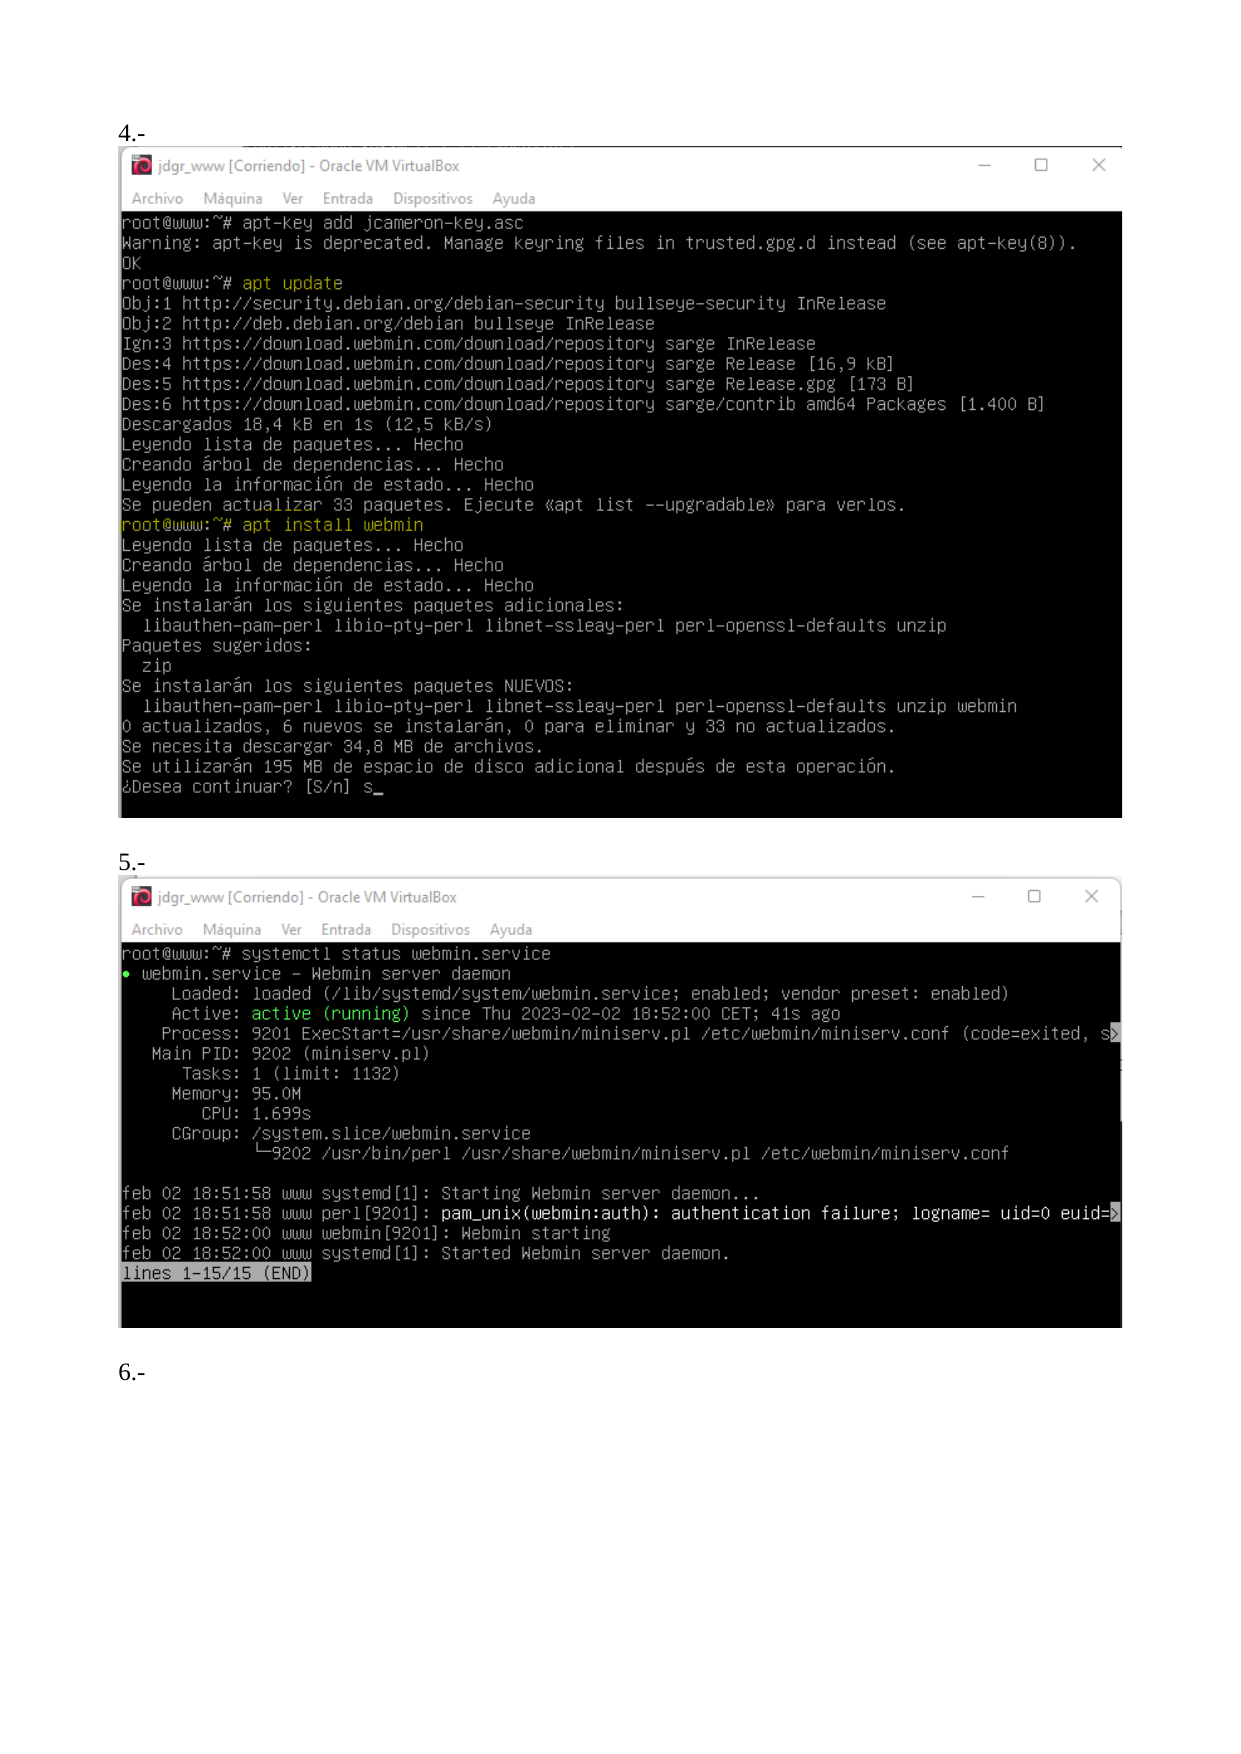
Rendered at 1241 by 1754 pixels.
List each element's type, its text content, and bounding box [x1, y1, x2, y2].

text 5.- [118, 847, 1122, 875]
picture [118, 146, 1123, 818]
text 4.- [118, 118, 1122, 146]
picture [118, 875, 1123, 1328]
text 6.- [118, 1357, 1122, 1385]
